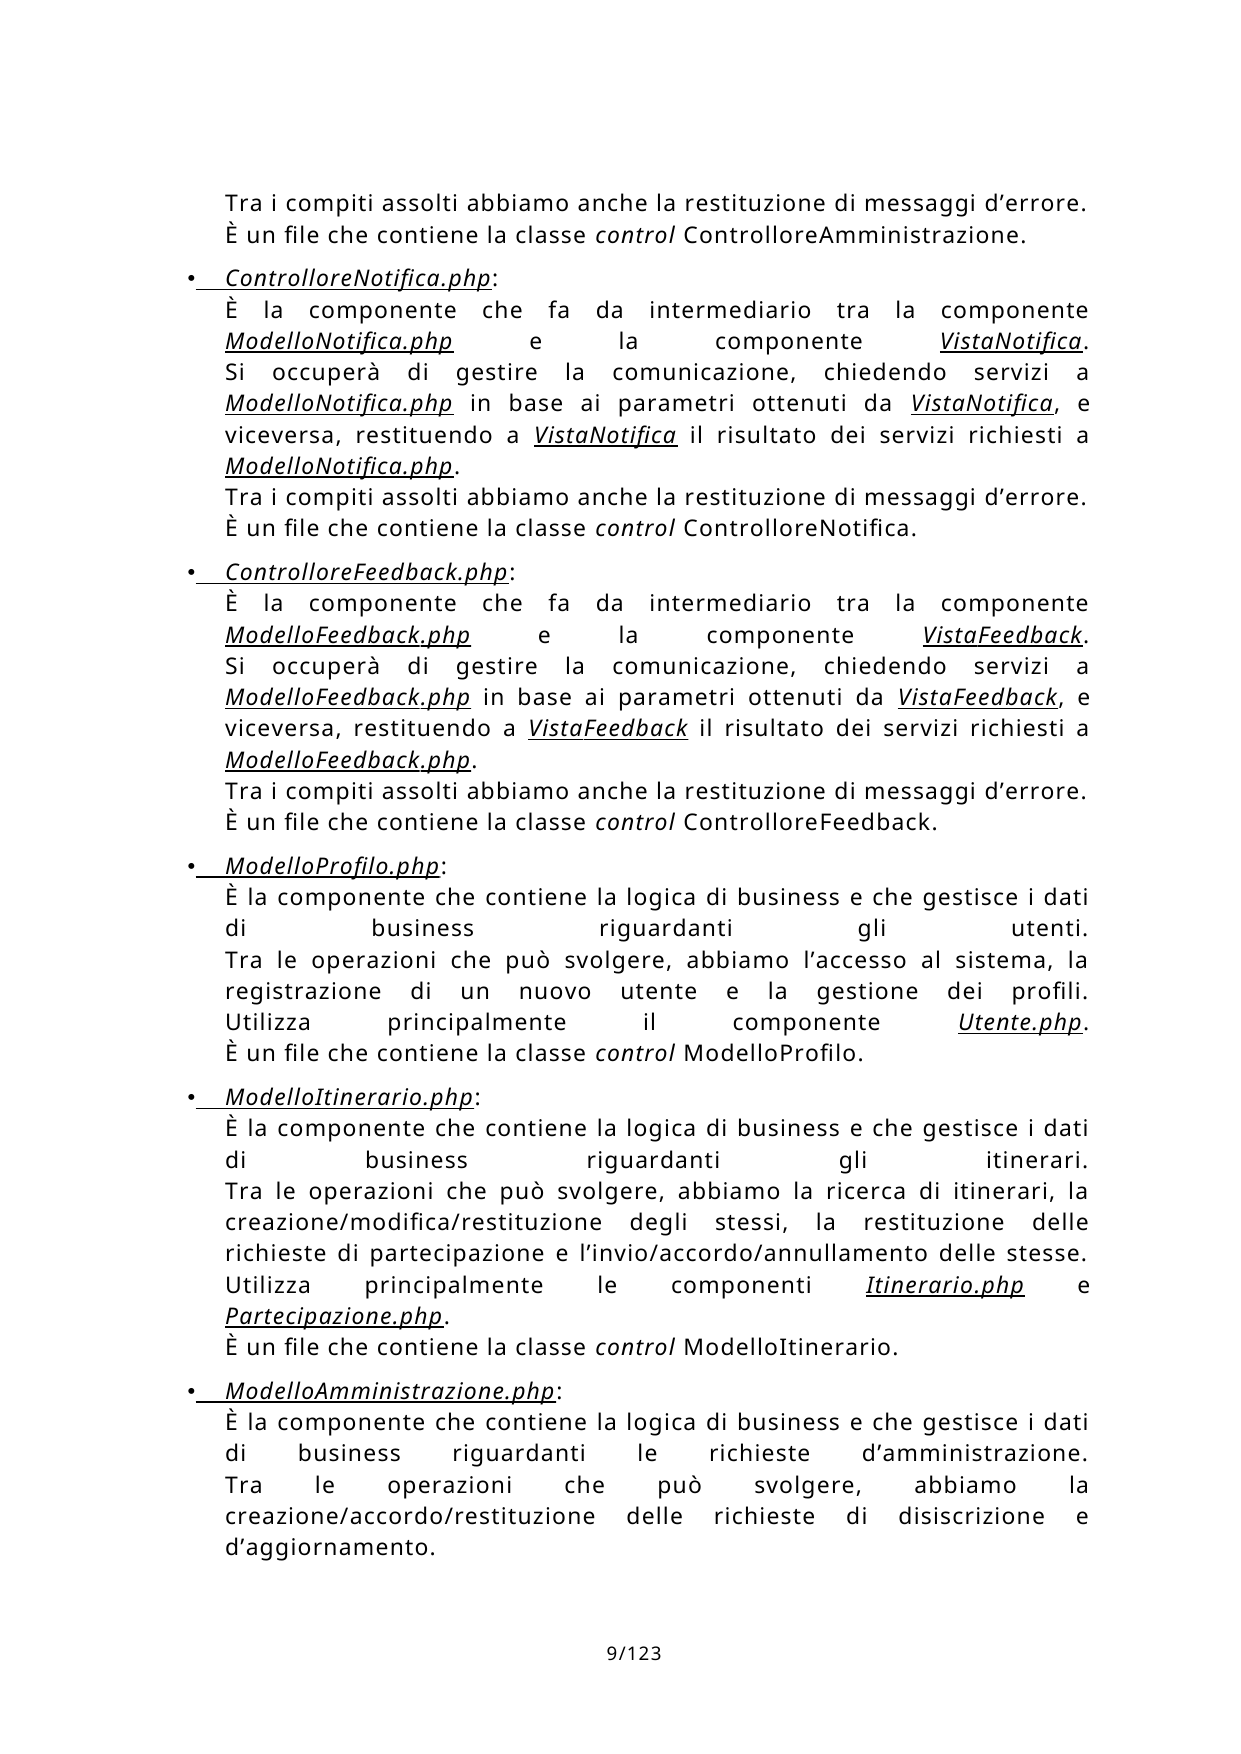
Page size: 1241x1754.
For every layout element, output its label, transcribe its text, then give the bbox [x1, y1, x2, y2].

list ControlloreFeedback.php: È la componente che fa da intermediario tra la componente ModelloFeedback.php e la componente VistaFeedback. Si occuperà di gestire la comunicazione, chiedendo servizi a ModelloFeedback.php in base ai parametri ottenuti da VistaFeedback, e viceversa, restituendo a VistaFeedback il risultato dei servizi richiesti a ModelloFeedback.php. Tra i compiti assolti abbiamo anche la restituzione di messaggi d’errore. È un file che contiene la classe control ControlloreFeedback. [187, 556, 1090, 837]
list ModelloItinerario.php: È la componente che contiene la logica di business e che gestisce i dati di business riguardanti gli itinerari. Tra le operazioni che può svolgere, abbiamo la ricerca di itinerari, la creazione/modifica/restituzione degli stessi, la restituzione delle richieste di partecipazione e l’invio/accordo/annullamento delle stesse. Utilizza principalmente le componenti Itinerario.php e Partecipazione.php. È un file che contiene la classe control ModelloItinerario. [187, 1081, 1090, 1362]
list ModelloAmministrazione.php: È la componente che contiene la logica di business e che gestisce i dati di business riguardanti le richieste d’amministrazione. Tra le operazioni che può svolgere, abbiamo la creazione/accordo/restituzione delle richieste di disiscrizione e d’aggiornamento. [187, 1375, 1090, 1562]
list ControlloreNotifica.php: È la componente che fa da intermediario tra la componente ModelloNotifica.php e la componente VistaNotifica. Si occuperà di gestire la comunicazione, chiedendo servizi a ModelloNotifica.php in base ai parametri ottenuti da VistaNotifica, e viceversa, restituendo a VistaNotifica il risultato dei servizi richiesti a ModelloNotifica.php. Tra i compiti assolti abbiamo anche la restituzione di messaggi d’errore. È un file che contiene la classe control ControlloreNotifica. [187, 262, 1090, 543]
list Tra i compiti assolti abbiamo anche la restituzione di messaggi d’errore. È un file che contiene la classe control ControlloreAmministrazione. [187, 187, 1090, 250]
list ModelloProfilo.php: È la componente che contiene la logica di business e che gestisce i dati di business riguardanti gli utenti. Tra le operazioni che può svolgere, abbiamo l’accesso al sistema, la registrazione di un nuovo utente e la gestione dei profili. Utilizza principalmente il componente Utente.php. È un file che contiene la classe control ModelloProfilo. [187, 850, 1090, 1068]
